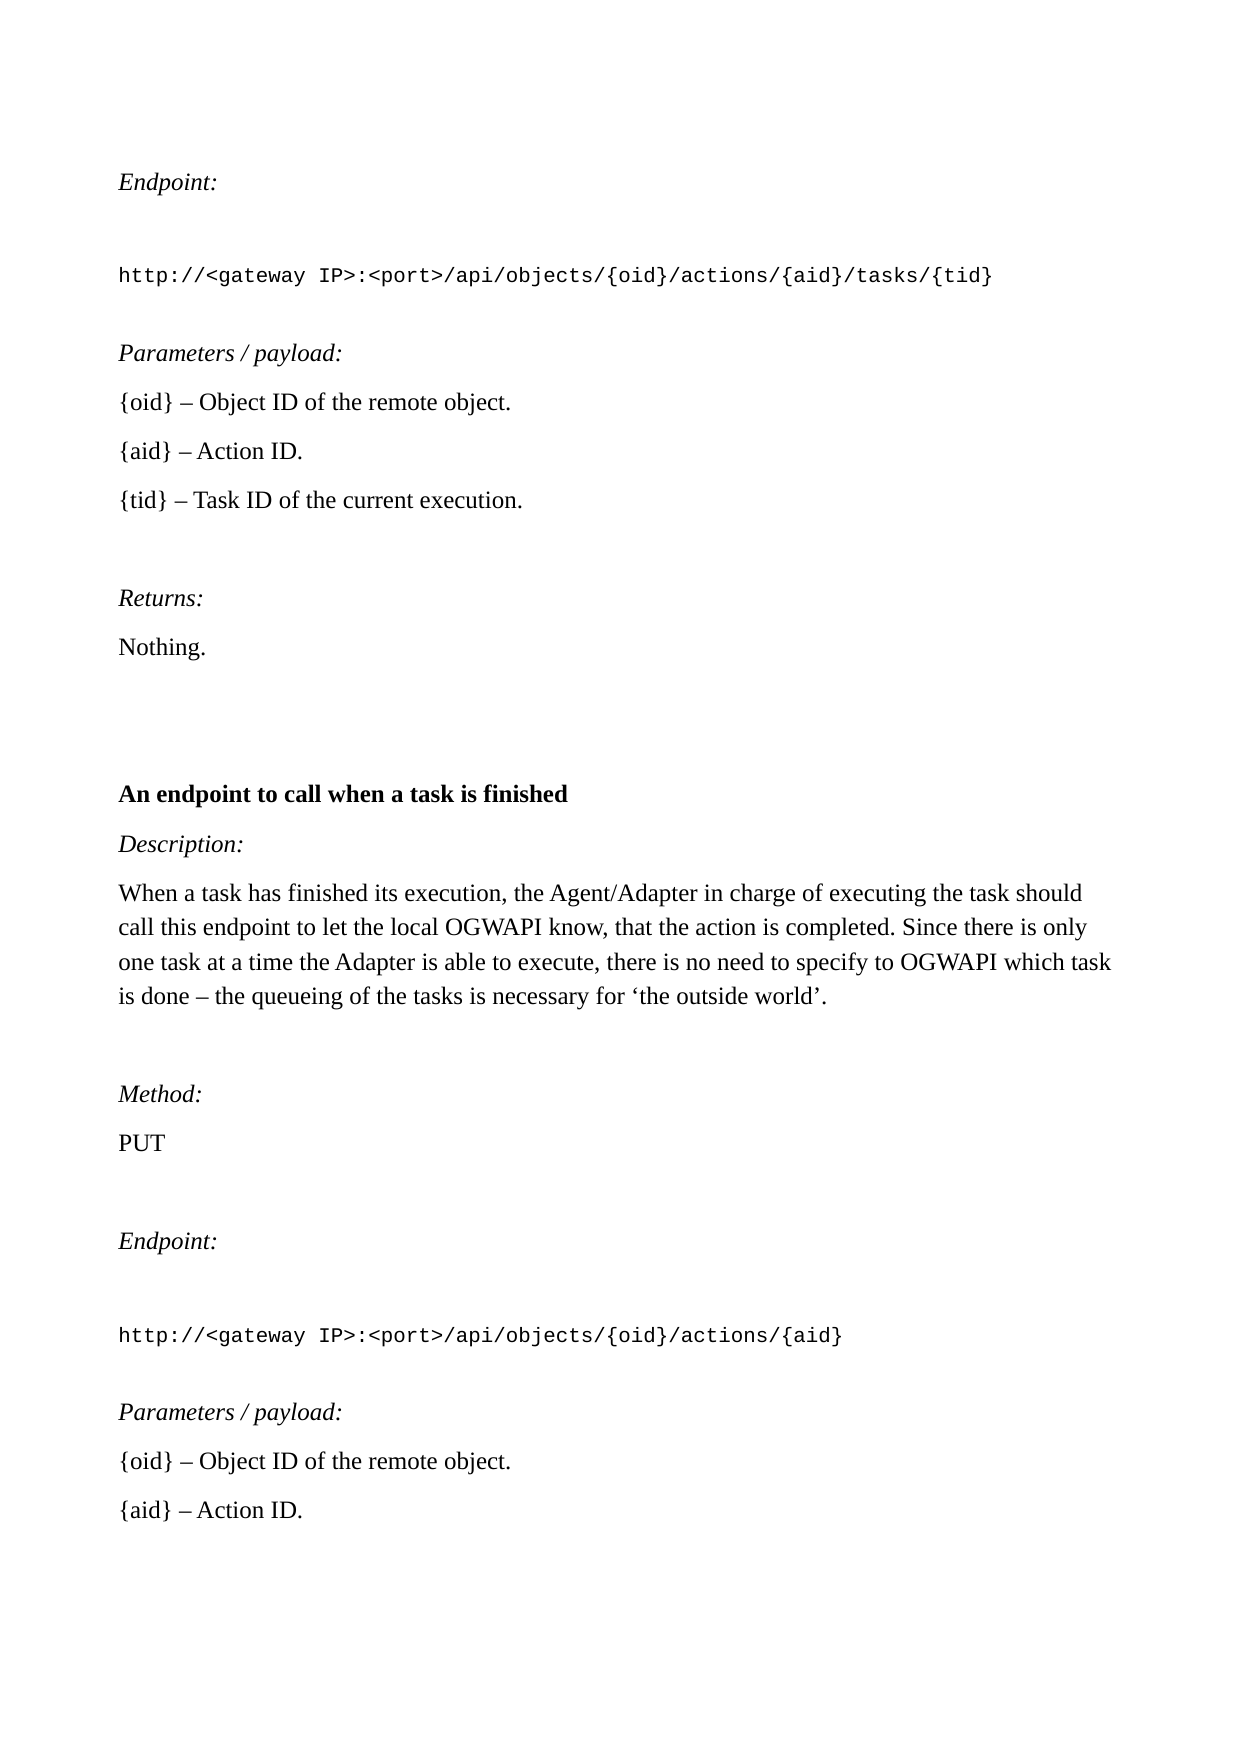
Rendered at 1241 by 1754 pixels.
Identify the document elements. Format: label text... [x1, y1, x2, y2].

text {oid} – Object ID of the remote object. [118, 387, 1122, 416]
text Endpoint: [118, 1226, 1122, 1255]
text http://<gateway IP>:<port>/api/objects/{oid}/actions/{aid}/tasks/{tid} [118, 265, 1122, 289]
text Nothing. [118, 632, 1122, 661]
text Description: [118, 829, 1122, 857]
text Parameters / payload: [118, 338, 1122, 367]
text When a task has finished its execution, the Agent/Adapter in charge of executing the task should call this endpoint to let the local OGWAPI know, that the action is completed. Since there is only one task at a time the Adapter is able to execute, there is no need to specify to OGWAPI which task is done – the queueing of the tasks is necessary for ‘the outside world’. [118, 878, 1122, 1010]
text http://<gateway IP>:<port>/api/objects/{oid}/actions/{aid} [118, 1324, 1122, 1348]
text PUT [118, 1128, 1122, 1157]
text An endpoint to call when a task is finished [118, 779, 1122, 808]
text {aid} – Action ID. [118, 436, 1122, 465]
text {aid} – Action ID. [118, 1495, 1122, 1524]
text {oid} – Object ID of the remote object. [118, 1446, 1122, 1475]
text {tid} – Task ID of the current execution. [118, 485, 1122, 514]
text Parameters / payload: [118, 1397, 1122, 1426]
text Method: [118, 1079, 1122, 1108]
text Endpoint: [118, 167, 1122, 196]
text Returns: [118, 583, 1122, 612]
